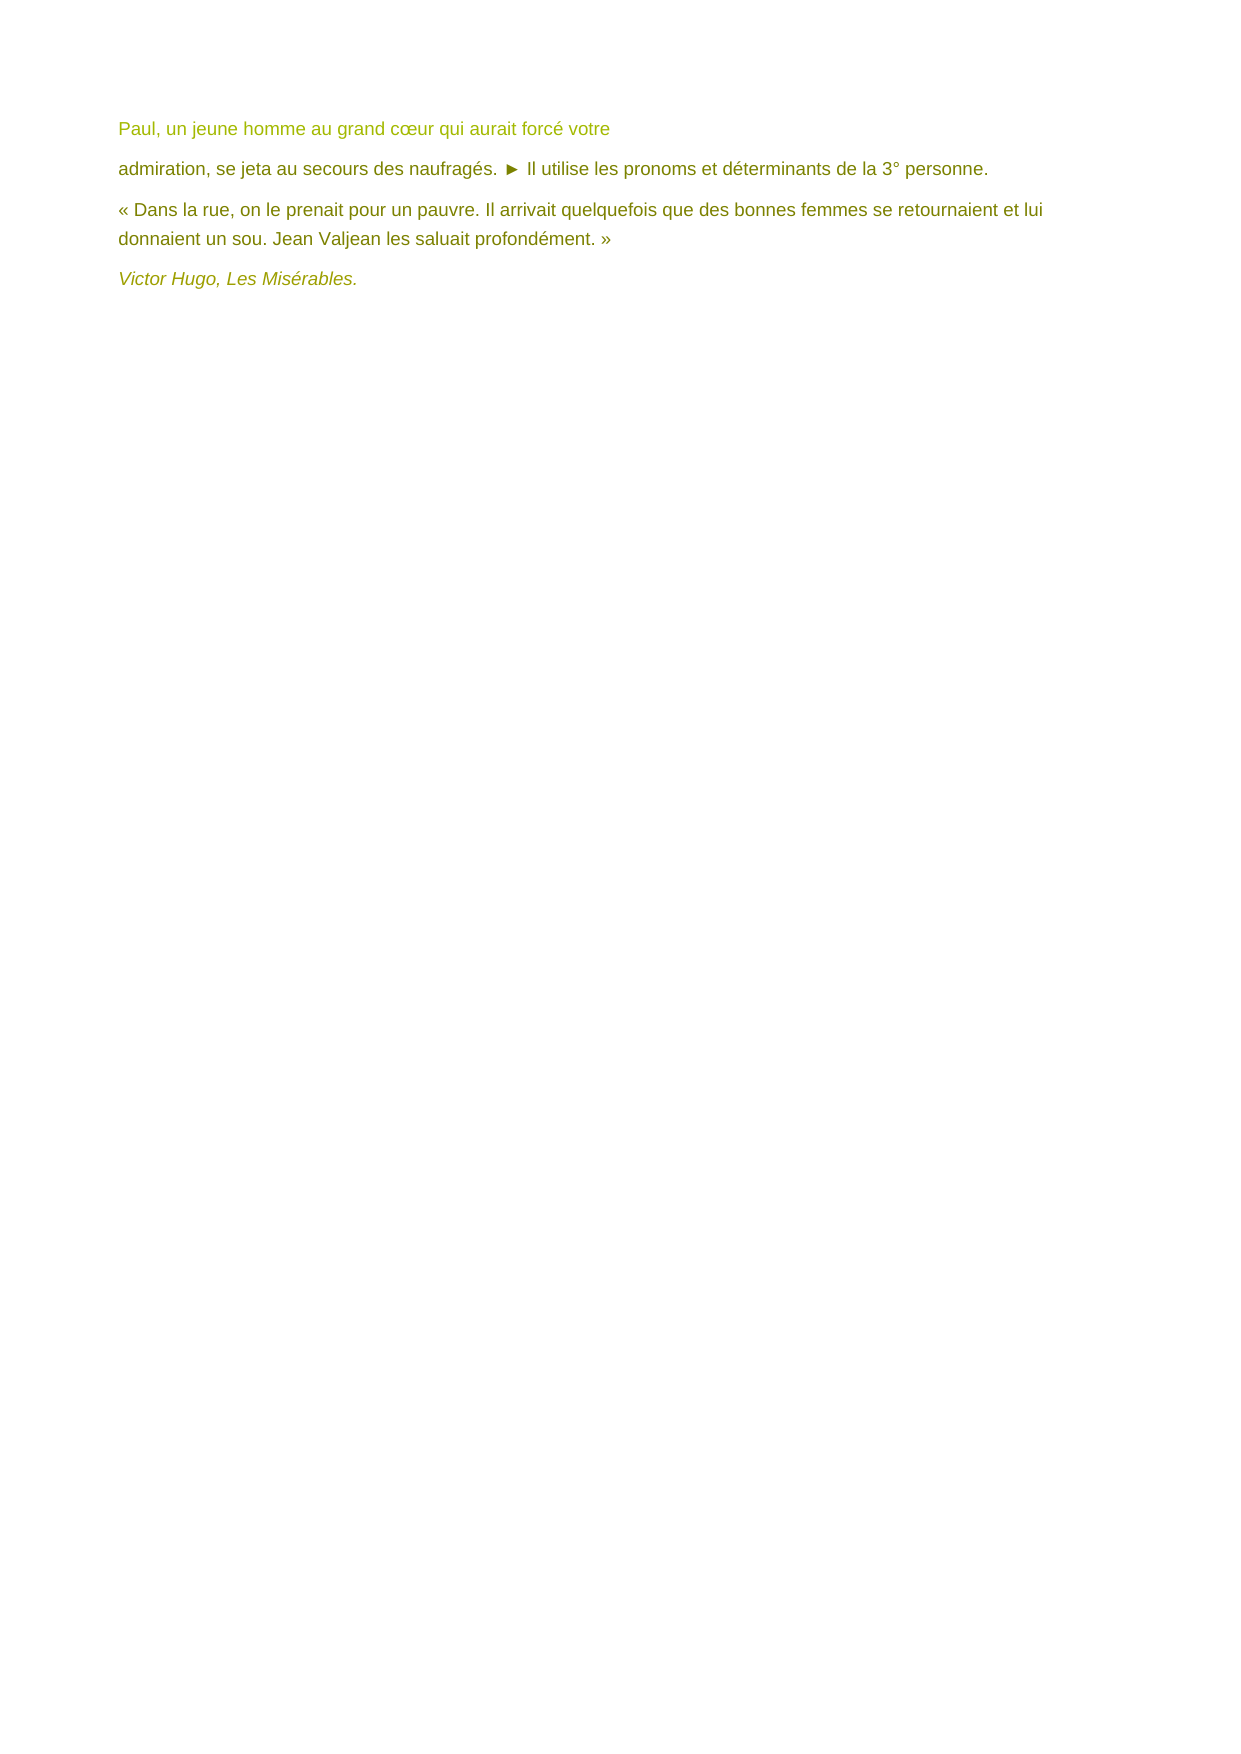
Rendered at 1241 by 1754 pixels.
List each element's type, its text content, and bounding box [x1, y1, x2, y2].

text admiration, se jeta au secours des naufragés. ► Il utilise les pronoms et déterminants de la 3° personne. [118, 158, 1122, 180]
text Paul, un jeune homme au grand cœur qui aurait forcé votre [118, 118, 1122, 140]
text « Dans la rue, on le prenait pour un pauvre. Il arrivait quelquefois que des bonnes femmes se retournaient et lui donnaient un sou. Jean Valjean les saluait profondément. » [118, 198, 1122, 249]
text Victor Hugo, Les Misérables. [118, 268, 1122, 290]
